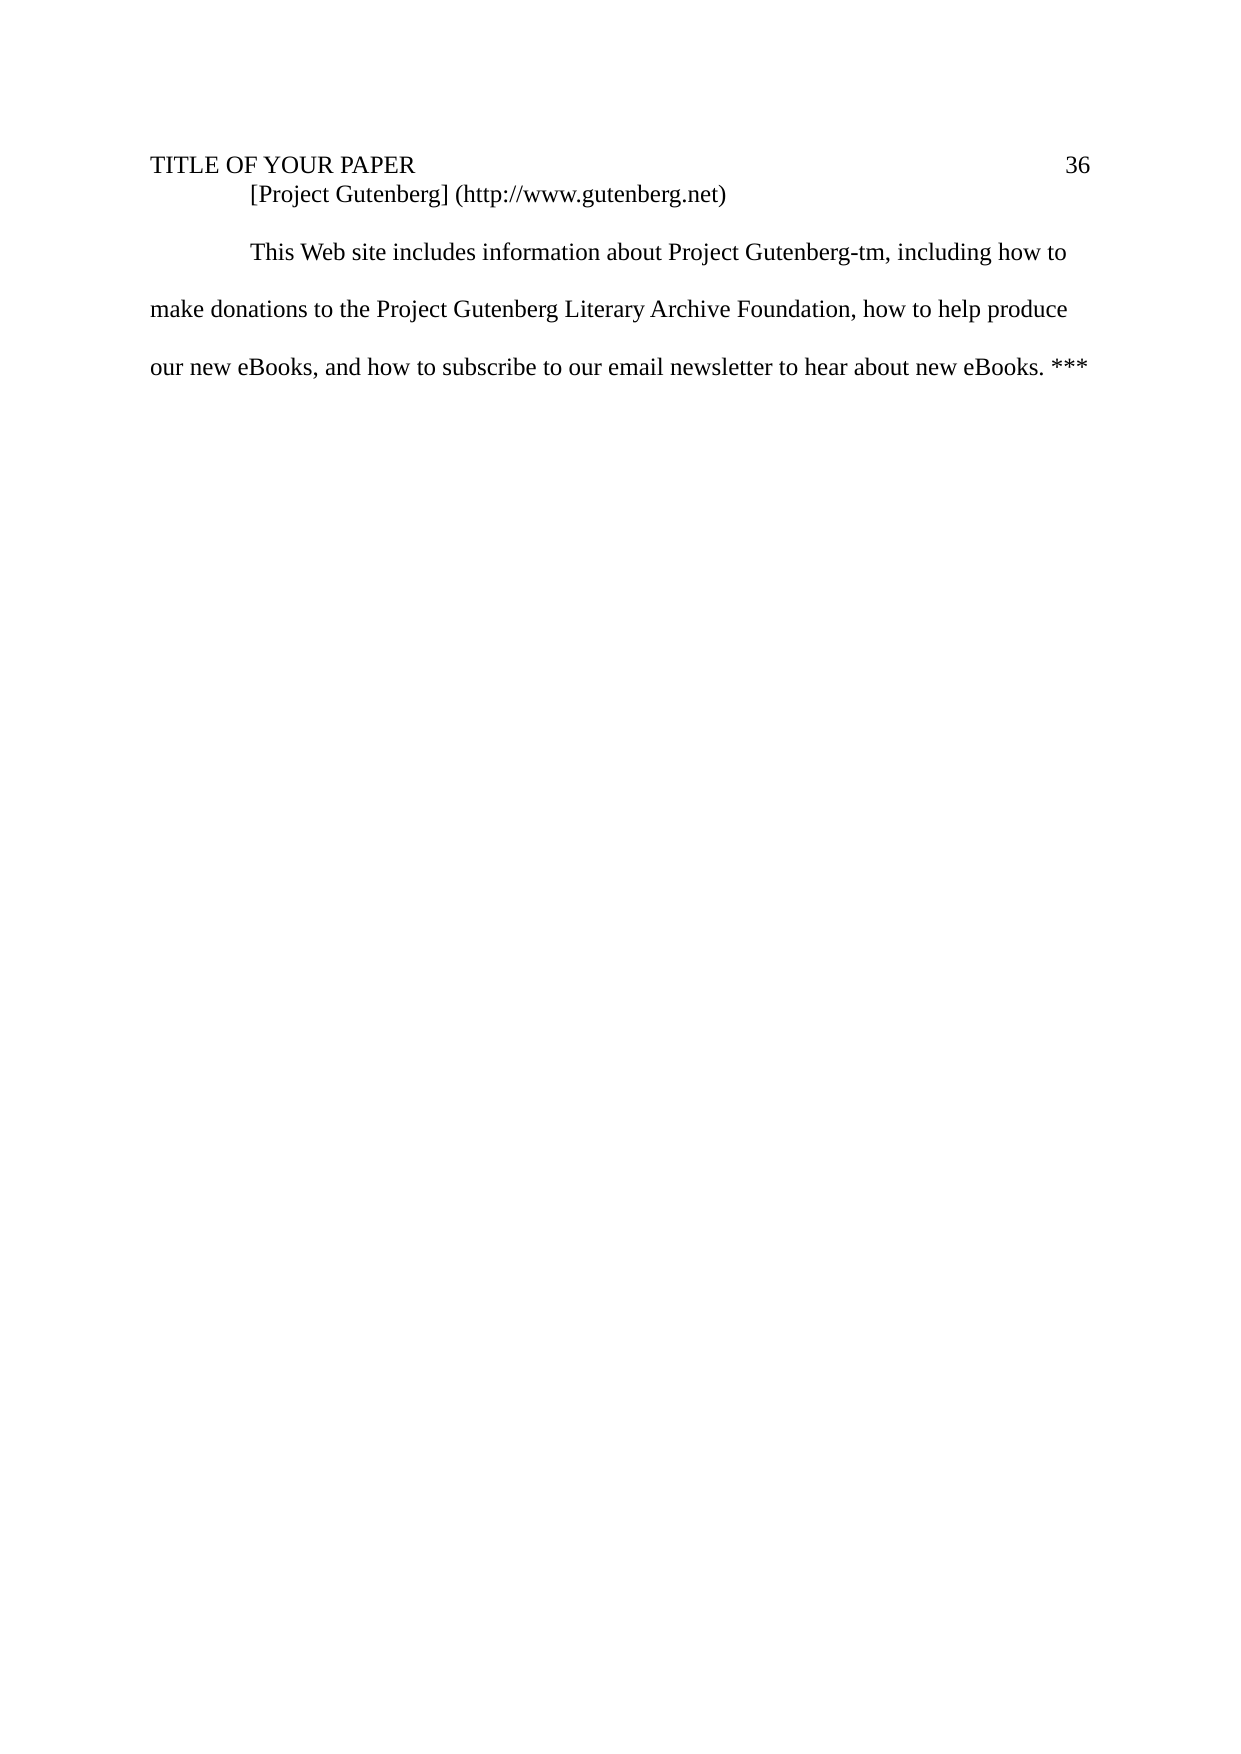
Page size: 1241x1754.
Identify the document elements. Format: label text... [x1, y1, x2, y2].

text [Project Gutenberg] (http://www.gutenberg.net) [150, 179, 1090, 208]
text This Web site includes information about Project Gutenberg-tm, including how to make donations to the Project Gutenberg Literary Archive Foundation, how to help produce our new eBooks, and how to subscribe to our email newsletter to hear about new eBooks. *** [150, 237, 1090, 381]
